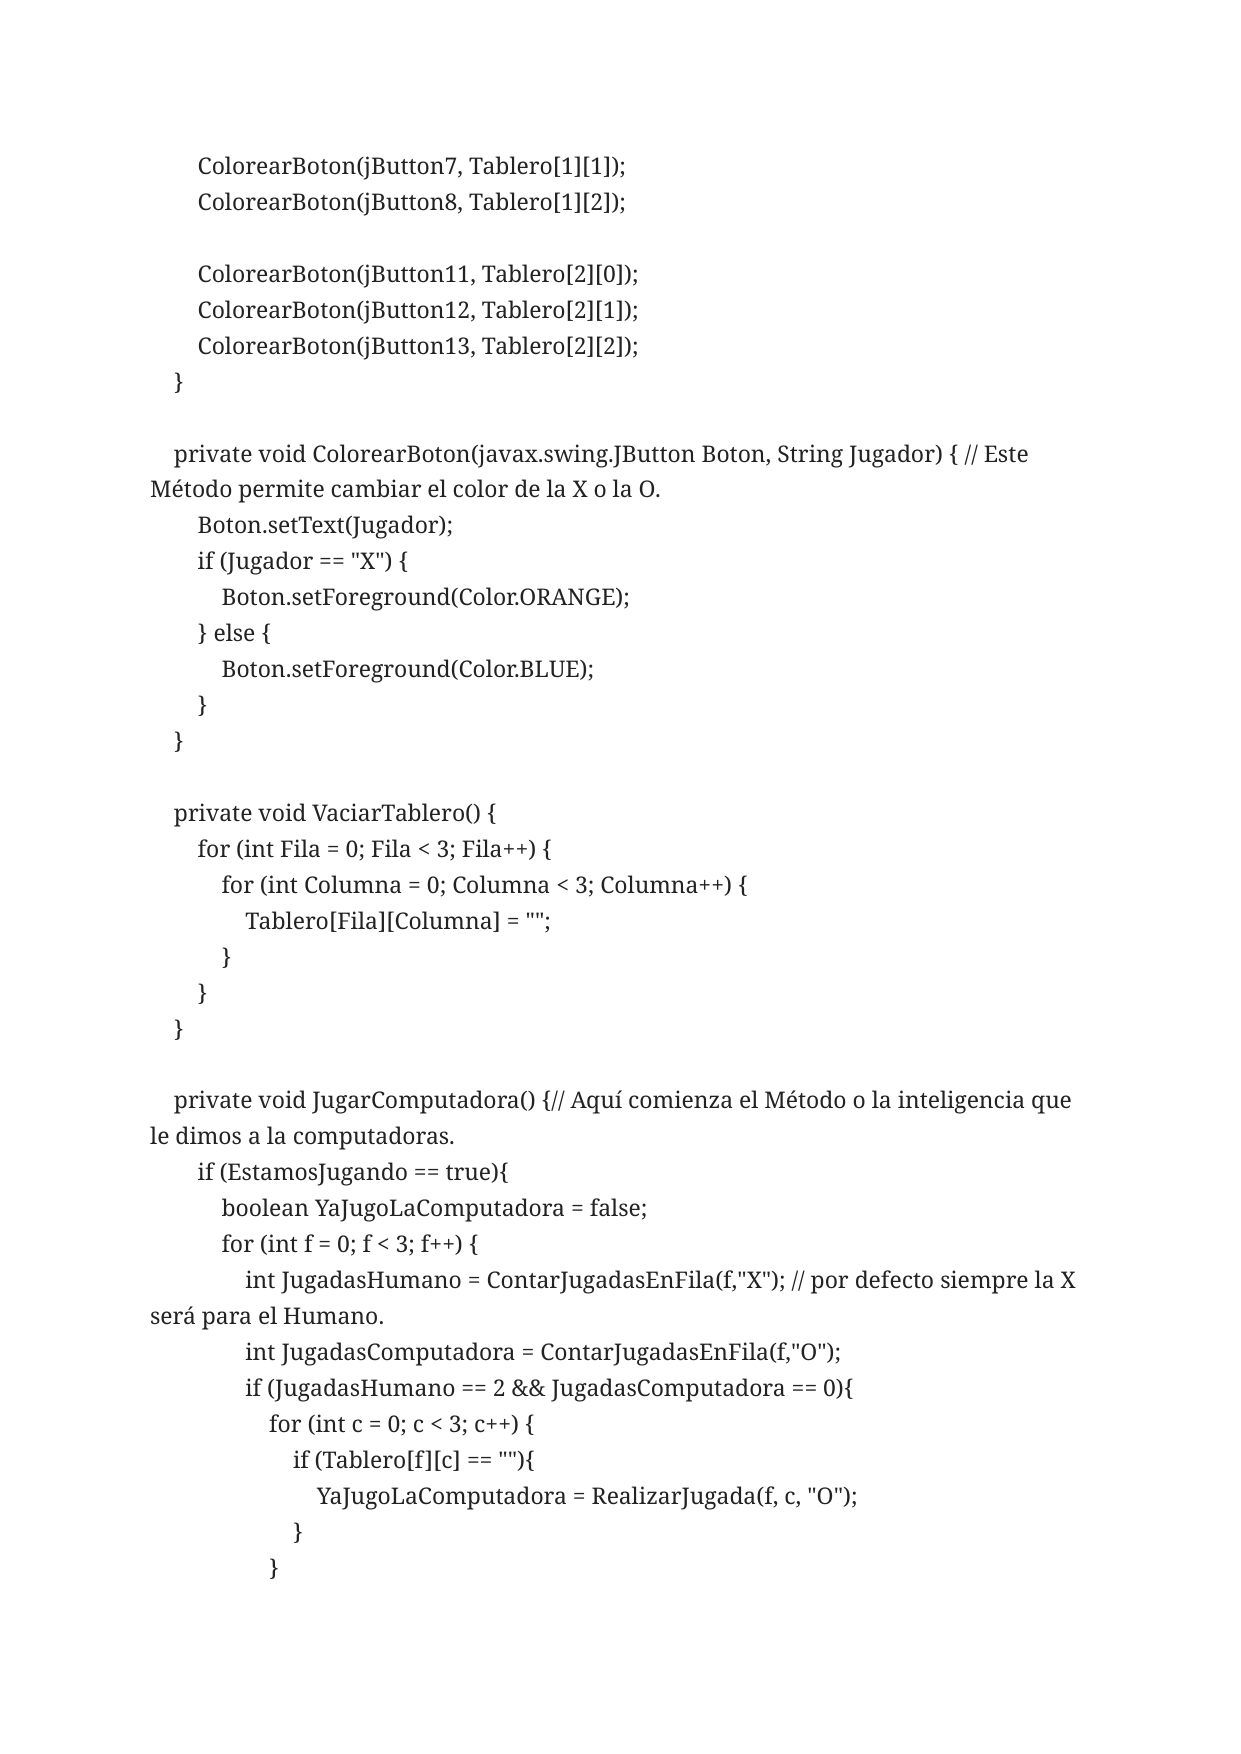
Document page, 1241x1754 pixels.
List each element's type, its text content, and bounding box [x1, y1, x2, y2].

text for (int f = 0; f < 3; f++) { [150, 1228, 1090, 1259]
text } [150, 366, 1090, 397]
text private void ColorearBoton(javax.swing.JButton Boton, String Jugador) { // Este Método permite cambiar el color de la X o la O. [150, 437, 1090, 505]
text if (EstamosJugando == true){ [150, 1156, 1090, 1187]
text ColorearBoton(jButton11, Tablero[2][0]); [150, 258, 1090, 289]
text } [150, 1516, 1090, 1547]
text private void VaciarTablero() { [150, 797, 1090, 828]
text ColorearBoton(jButton7, Tablero[1][1]); [150, 150, 1090, 181]
text if (Tablero[f][c] == ""){ [150, 1444, 1090, 1475]
text Boton.setText(Jugador); [150, 509, 1090, 541]
text if (Jugador == "X") { [150, 545, 1090, 577]
text YaJugoLaComputadora = RealizarJugada(f, c, "O"); [150, 1480, 1090, 1511]
text } [150, 941, 1090, 972]
text ColorearBoton(jButton8, Tablero[1][2]); [150, 186, 1090, 217]
text if (JugadasHumano == 2 && JugadasComputadora == 0){ [150, 1372, 1090, 1403]
text } [150, 689, 1090, 720]
text ColorearBoton(jButton13, Tablero[2][2]); [150, 330, 1090, 361]
text private void JugarComputadora() {// Aquí comienza el Método o la inteligencia que le dimos a la computadoras. [150, 1084, 1090, 1152]
text Boton.setForeground(Color.BLUE); [150, 653, 1090, 684]
text boolean YaJugoLaComputadora = false; [150, 1192, 1090, 1223]
text } [150, 977, 1090, 1008]
text for (int c = 0; c < 3; c++) { [150, 1408, 1090, 1439]
text } else { [150, 617, 1090, 648]
text } [150, 1012, 1090, 1044]
text } [150, 1552, 1090, 1583]
text int JugadasHumano = ContarJugadasEnFila(f,"X"); // por defecto siempre la X será para el Humano. [150, 1264, 1090, 1331]
text for (int Fila = 0; Fila < 3; Fila++) { [150, 833, 1090, 864]
text Boton.setForeground(Color.ORANGE); [150, 581, 1090, 612]
text int JugadasComputadora = ContarJugadasEnFila(f,"O"); [150, 1336, 1090, 1367]
text for (int Columna = 0; Columna < 3; Columna++) { [150, 869, 1090, 900]
text Tablero[Fila][Columna] = ""; [150, 905, 1090, 936]
text } [150, 725, 1090, 756]
text ColorearBoton(jButton12, Tablero[2][1]); [150, 294, 1090, 325]
